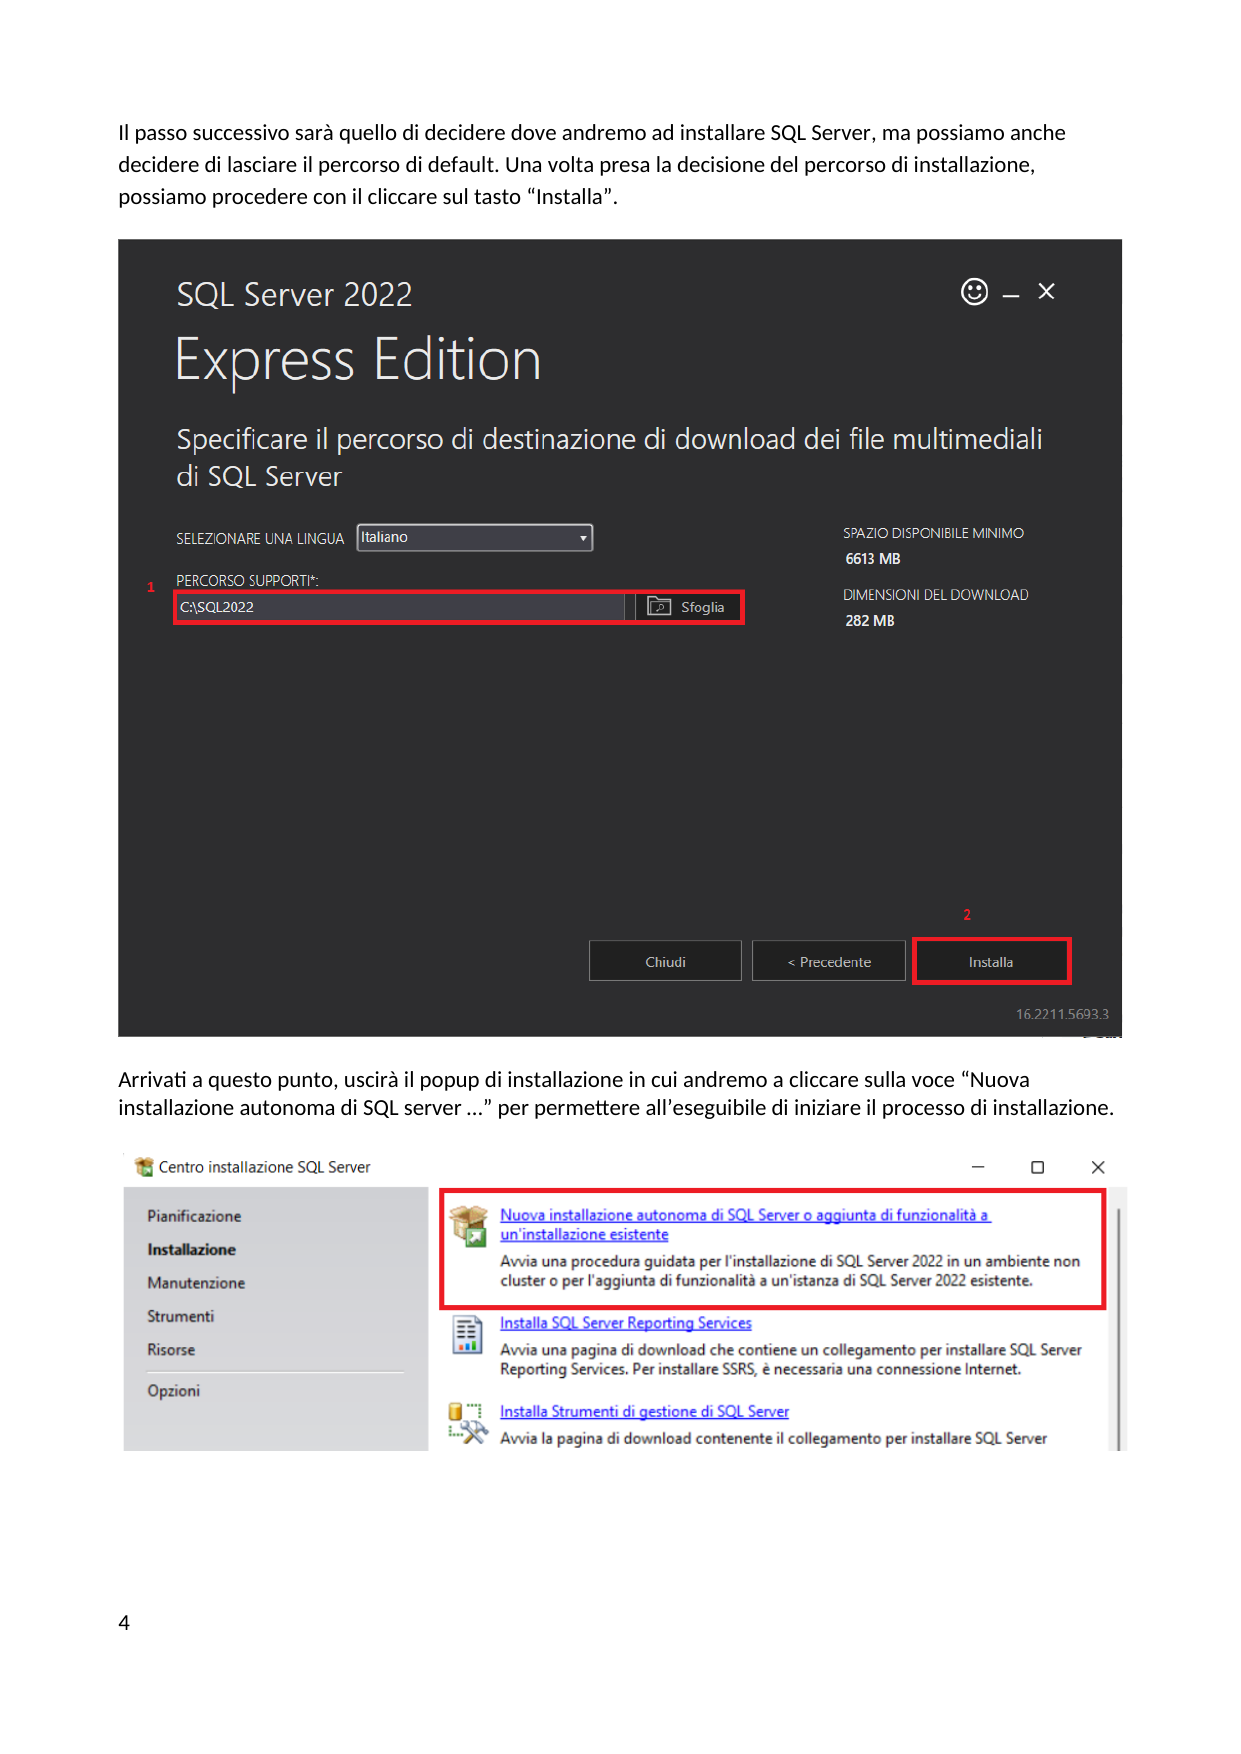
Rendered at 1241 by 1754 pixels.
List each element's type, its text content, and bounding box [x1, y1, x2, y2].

text Arrivati a questo punto, uscirà il popup di installazione in cui andremo a cliccare sulla voce “Nuova installazione autonoma di SQL server …” per permettere all’eseguibile di iniziare il processo di installazione. [118, 1065, 1122, 1121]
picture [123, 1153, 1128, 1451]
text Il passo successivo sarà quello di decidere dove andremo ad installare SQL Server, ma possiamo anche decidere di lasciare il percorso di default. Una volta presa la decisione del percorso di installazione, possiamo procedere con il cliccare sul tasto “Installa”. [118, 118, 1122, 211]
picture [118, 239, 1123, 1038]
